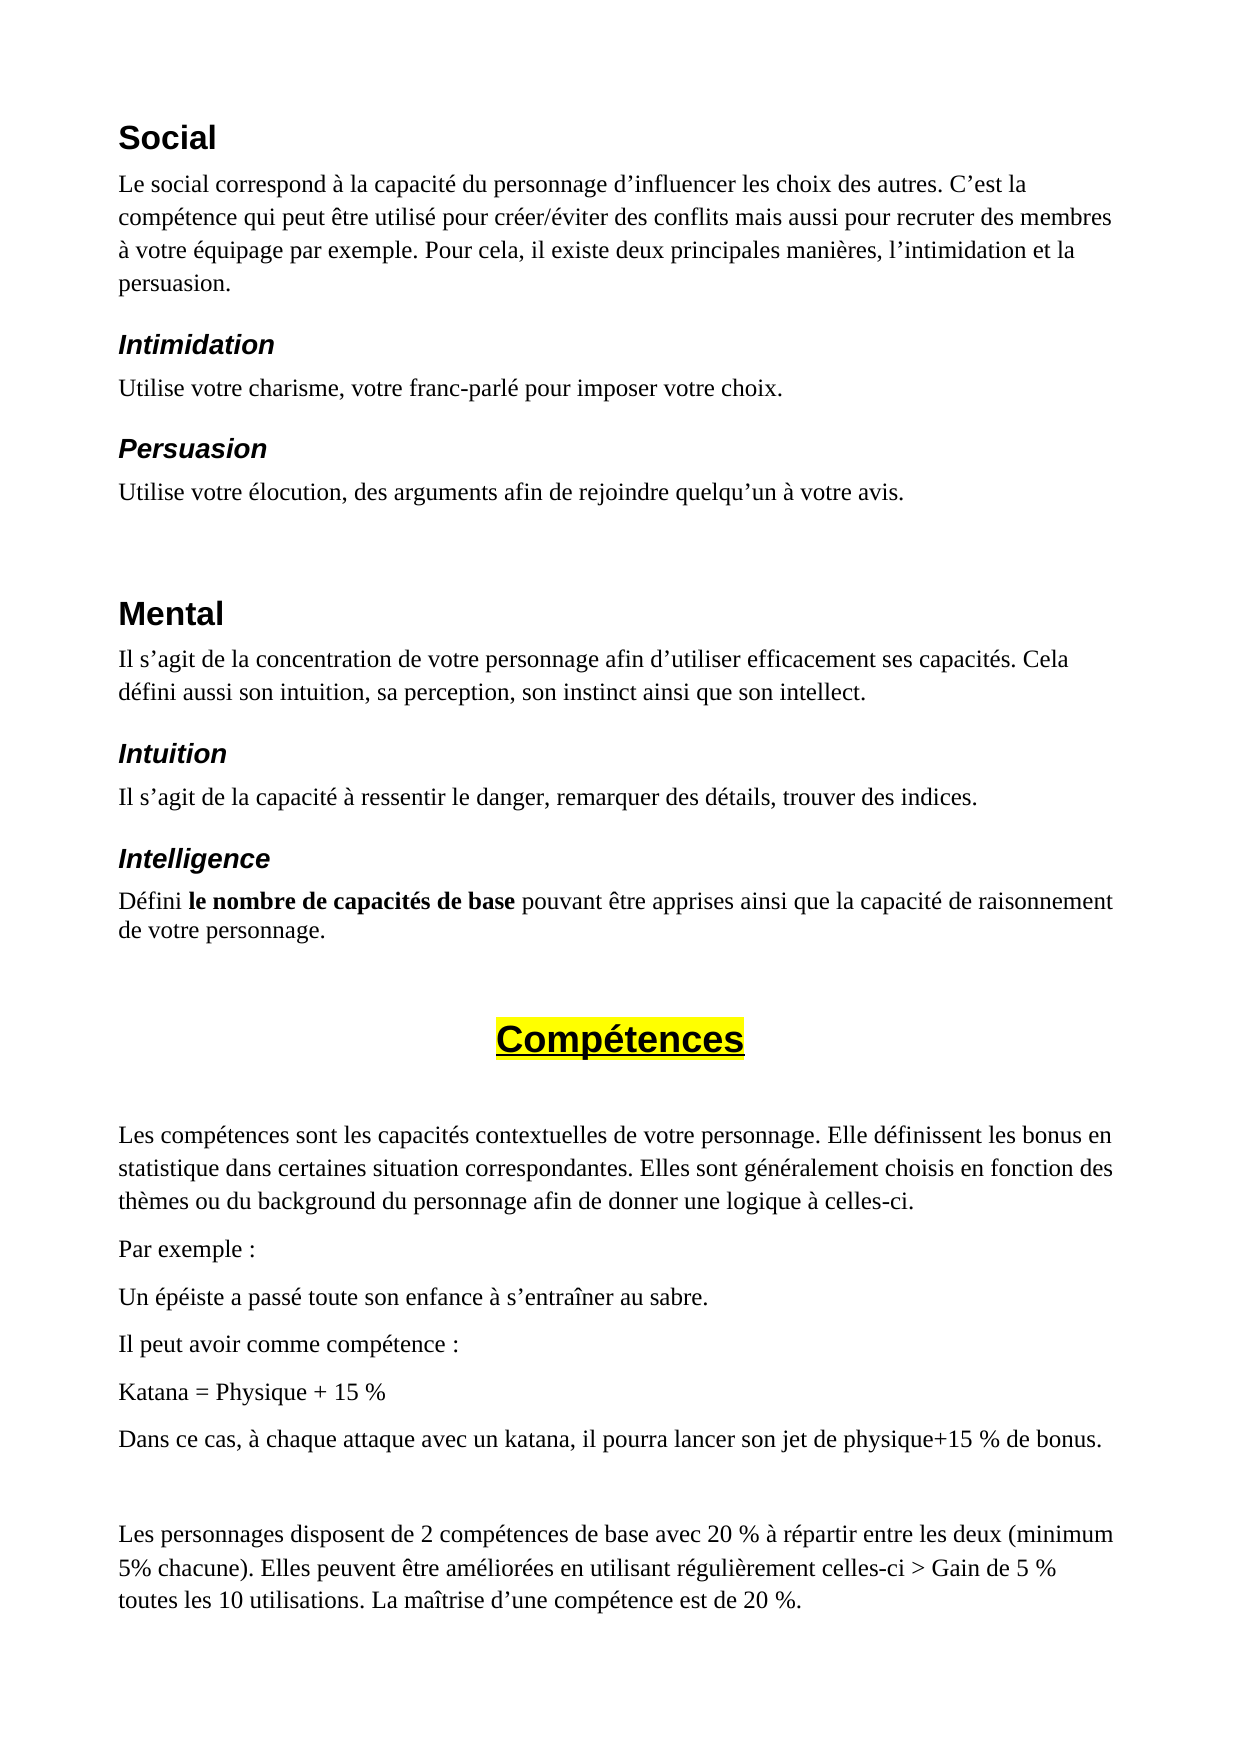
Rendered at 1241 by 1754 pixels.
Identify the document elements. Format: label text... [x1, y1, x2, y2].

subtitle Intimidation [118, 328, 1122, 360]
text Katana = Physique + 15 % [118, 1377, 1122, 1406]
subtitle Compétences [118, 1017, 1122, 1060]
subtitle Mental [118, 593, 1122, 632]
text Il s’agit de la capacité à ressentir le danger, remarquer des détails, trouver des indices. [118, 782, 1122, 811]
subtitle Intelligence [118, 842, 1122, 874]
text Le social correspond à la capacité du personnage d’influencer les choix des autres. C’est la compétence qui peut être utilisé pour créer/éviter des conflits mais aussi pour recruter des membres à votre équipage par exemple. Pour cela, il existe deux principales manières, l’intimidation et la persuasion. [118, 169, 1122, 297]
text Par exemple : [118, 1234, 1122, 1263]
text Les compétences sont les capacités contextuelles de votre personnage. Elle définissent les bonus en statistique dans certaines situation correspondantes. Elles sont généralement choisis en fonction des thèmes ou du background du personnage afin de donner une logique à celles-ci. [118, 1120, 1122, 1215]
text Il s’agit de la concentration de votre personnage afin d’utiliser efficacement ses capacités. Cela défini aussi son intuition, sa perception, son instinct ainsi que son intellect. [118, 644, 1122, 706]
text Utilise votre charisme, votre franc-parlé pour imposer votre choix. [118, 373, 1122, 402]
subtitle Intuition [118, 738, 1122, 769]
subtitle Social [118, 118, 1122, 157]
subtitle Persuasion [118, 433, 1122, 465]
text Un épéiste a passé toute son enfance à s’entraîner au sabre. [118, 1282, 1122, 1310]
text Dans ce cas, à chaque attaque avec un katana, il pourra lancer son jet de physique+15 % de bonus. [118, 1424, 1122, 1453]
text Il peut avoir comme compétence : [118, 1329, 1122, 1358]
text Utilise votre élocution, des arguments afin de rejoindre quelqu’un à votre avis. [118, 477, 1122, 506]
text Défini le nombre de capacités de base pouvant être apprises ainsi que la capacité de raisonnement de votre personnage. [118, 886, 1122, 944]
text Les personnages disposent de 2 compétences de base avec 20 % à répartir entre les deux (minimum 5% chacune). Elles peuvent être améliorées en utilisant régulièrement celles-ci > Gain de 5 % toutes les 10 utilisations. La maîtrise d’une compétence est de 20 %. [118, 1519, 1122, 1614]
